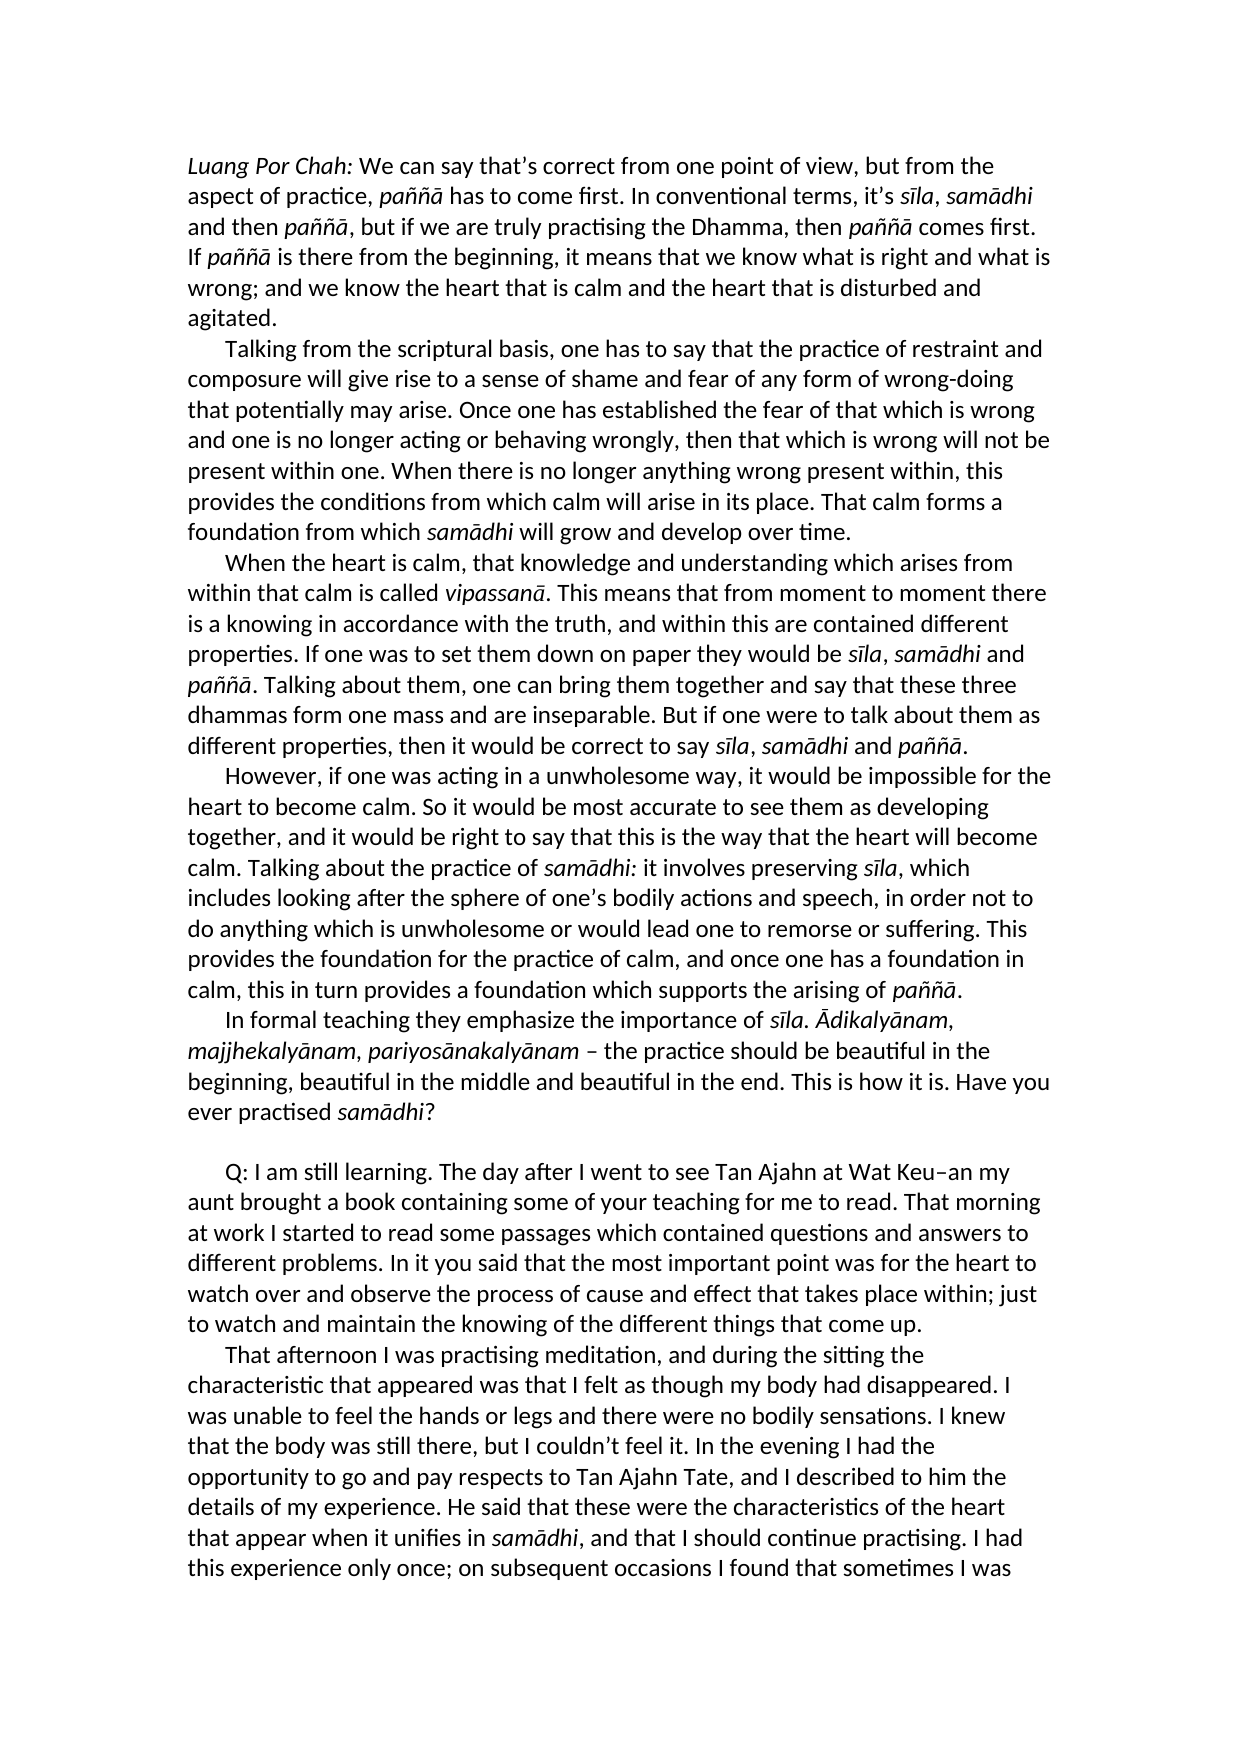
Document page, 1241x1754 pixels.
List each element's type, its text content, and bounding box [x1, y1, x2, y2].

text Talking from the scriptural basis, one has to say that the practice of restraint and composure will give rise to a sense of shame and fear of any form of wrong-doing that potentially may arise. Once one has established the fear of that which is wrong and one is no longer acting or behaving wrongly, then that which is wrong will not be present within one. When there is no longer anything wrong present within, this provides the conditions from which calm will arise in its place. That calm forms a foundation from which samādhi will grow and develop over time. [187, 333, 1053, 547]
text In formal teaching they emphasize the importance of sīla. Ādikalyānam, majjhekalyānam, pariyosānakalyānam – the practice should be beautiful in the beginning, beautiful in the middle and beautiful in the end. This is how it is. Have you ever practised samādhi? [187, 1004, 1053, 1127]
text Q: I am still learning. The day after I went to see Tan Ajahn at Wat Keu–an my aunt brought a book containing some of your teaching for me to read. That morning at work I started to read some passages which contained questions and answers to different problems. In it you said that the most important point was for the heart to watch over and observe the process of cause and effect that takes place within; just to watch and maintain the knowing of the different things that come up. [187, 1156, 1053, 1339]
text Luang Por Chah: We can say that’s correct from one point of view, but from the aspect of practice, paññā has to come first. In conventional terms, it’s sīla, samādhi and then paññā, but if we are truly practising the Dhamma, then paññā comes first. If paññā is there from the beginning, it means that we know what is right and what is wrong; and we know the heart that is calm and the heart that is disturbed and agitated. [187, 150, 1053, 333]
text However, if one was acting in a unwholesome way, it would be impossible for the heart to become calm. So it would be most accurate to see them as developing together, and it would be right to say that this is the way that the heart will become calm. Talking about the practice of samādhi: it involves preserving sīla, which includes looking after the sphere of one’s bodily actions and speech, in order not to do anything which is unwholesome or would lead one to remorse or suffering. This provides the foundation for the practice of calm, and once one has a foundation in calm, this in turn provides a foundation which supports the arising of paññā. [187, 760, 1053, 1004]
text That afternoon I was practising meditation, and during the sitting the characteristic that appeared was that I felt as though my body had disappeared. I was unable to feel the hands or legs and there were no bodily sensations. I knew that the body was still there, but I couldn’t feel it. In the evening I had the opportunity to go and pay respects to Tan Ajahn Tate, and I described to him the details of my experience. He said that these were the characteristics of the heart that appear when it unifies in samādhi, and that I should continue practising. I had this experience only once; on subsequent occasions I found that sometimes I was [187, 1339, 1053, 1583]
text When the heart is calm, that knowledge and understanding which arises from within that calm is called vipassanā. This means that from moment to moment there is a knowing in accordance with the truth, and within this are contained different properties. If one was to set them down on paper they would be sīla, samādhi and paññā. Talking about them, one can bring them together and say that these three dhammas form one mass and are inseparable. But if one were to talk about them as different properties, then it would be correct to say sīla, samādhi and paññā. [187, 547, 1053, 760]
